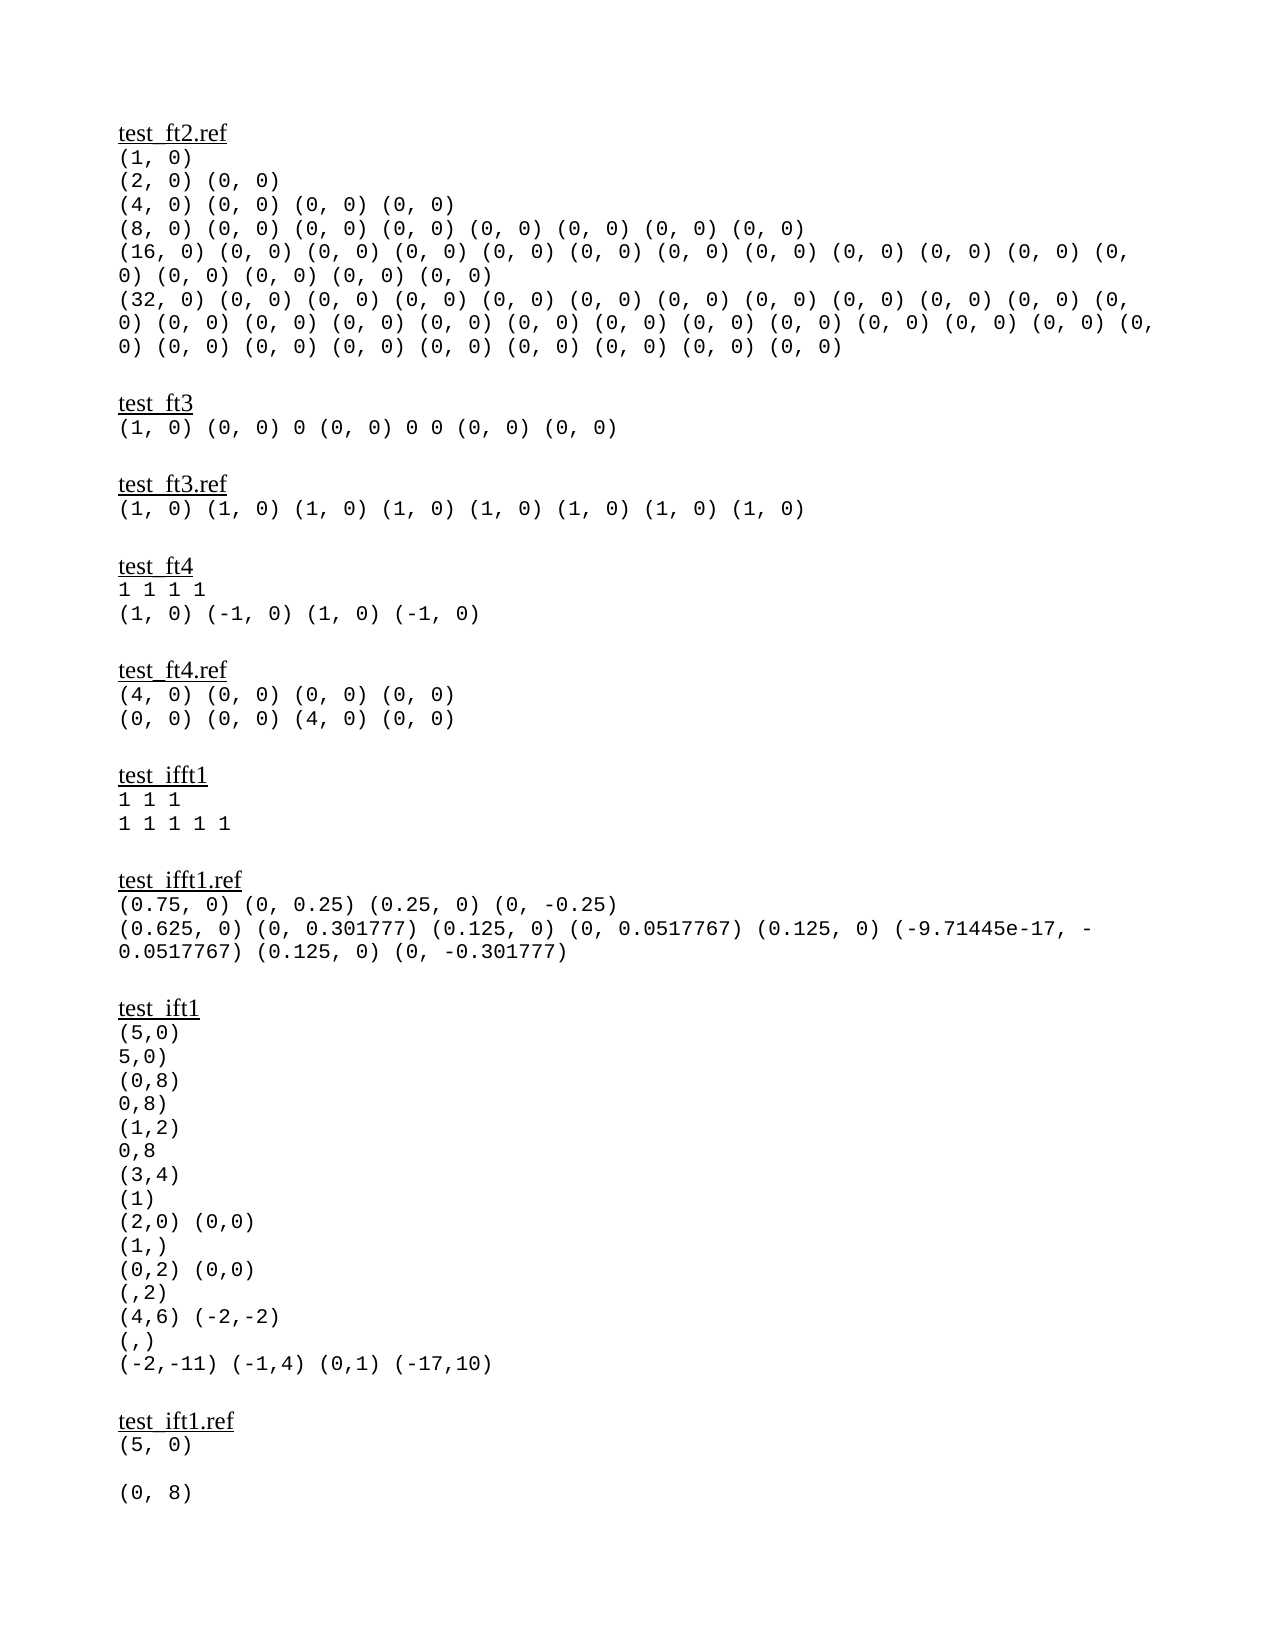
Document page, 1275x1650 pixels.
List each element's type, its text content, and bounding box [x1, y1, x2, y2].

text test_ft4 [118, 551, 1157, 579]
text (1, 0) [118, 147, 1157, 171]
text (0,8) [118, 1069, 1157, 1093]
text (0, 8) [118, 1482, 1157, 1505]
text (5,0) [118, 1022, 1157, 1046]
text (4,6) (-2,-2) [118, 1306, 1157, 1330]
text 1 1 1 1 [118, 579, 1157, 603]
text (,) [118, 1330, 1157, 1353]
text (16, 0) (0, 0) (0, 0) (0, 0) (0, 0) (0, 0) (0, 0) (0, 0) (0, 0) (0, 0) (0, 0) (0, 0) (0, 0) (0, 0) (0, 0) (0, 0) [118, 241, 1157, 289]
text (1, 0) (-1, 0) (1, 0) (-1, 0) [118, 603, 1157, 627]
text (1,2) [118, 1117, 1157, 1141]
text (4, 0) (0, 0) (0, 0) (0, 0) [118, 684, 1157, 708]
text (0,2) (0,0) [118, 1259, 1157, 1282]
text (5, 0) [118, 1434, 1157, 1458]
text (32, 0) (0, 0) (0, 0) (0, 0) (0, 0) (0, 0) (0, 0) (0, 0) (0, 0) (0, 0) (0, 0) (0, 0) (0, 0) (0, 0) (0, 0) (0, 0) (0, 0) (0, 0) (0, 0) (0, 0) (0, 0) (0, 0) (0, 0) (0, 0) (0, 0) (0, 0) (0, 0) (0, 0) (0, 0) (0, 0) (0, 0) (0, 0) [118, 289, 1157, 360]
text test_ifft1.ref [118, 865, 1157, 894]
text (1, 0) (1, 0) (1, 0) (1, 0) (1, 0) (1, 0) (1, 0) (1, 0) [118, 498, 1157, 522]
text test_ft3 [118, 388, 1157, 417]
text (2,0) (0,0) [118, 1211, 1157, 1235]
text test_ft3.ref [118, 469, 1157, 498]
text (0.75, 0) (0, 0.25) (0.25, 0) (0, -0.25) [118, 894, 1157, 917]
text 0,8) [118, 1093, 1157, 1117]
text (2, 0) (0, 0) [118, 171, 1157, 194]
text (0.625, 0) (0, 0.301777) (0.125, 0) (0, 0.0517767) (0.125, 0) (-9.71445e-17, -0.0517767) (0.125, 0) (0, -0.301777) [118, 917, 1157, 965]
text (1, 0) (0, 0) 0 (0, 0) 0 0 (0, 0) (0, 0) [118, 417, 1157, 441]
text test_ifft1 [118, 760, 1157, 789]
text 1 1 1 [118, 789, 1157, 813]
text test_ift1 [118, 993, 1157, 1022]
text (3,4) [118, 1164, 1157, 1188]
text 0,8 [118, 1141, 1157, 1164]
text test_ft2.ref [118, 118, 1157, 147]
text test_ift1.ref [118, 1406, 1157, 1434]
text (-2,-11) (-1,4) (0,1) (-17,10) [118, 1353, 1157, 1377]
text (4, 0) (0, 0) (0, 0) (0, 0) [118, 194, 1157, 218]
text (0, 0) (0, 0) (4, 0) (0, 0) [118, 708, 1157, 732]
text 5,0) [118, 1046, 1157, 1069]
text (1) [118, 1188, 1157, 1211]
text (1,) [118, 1235, 1157, 1259]
text 1 1 1 1 1 [118, 813, 1157, 836]
text (8, 0) (0, 0) (0, 0) (0, 0) (0, 0) (0, 0) (0, 0) (0, 0) [118, 218, 1157, 241]
text test_ft4.ref [118, 656, 1157, 684]
text (,2) [118, 1282, 1157, 1306]
